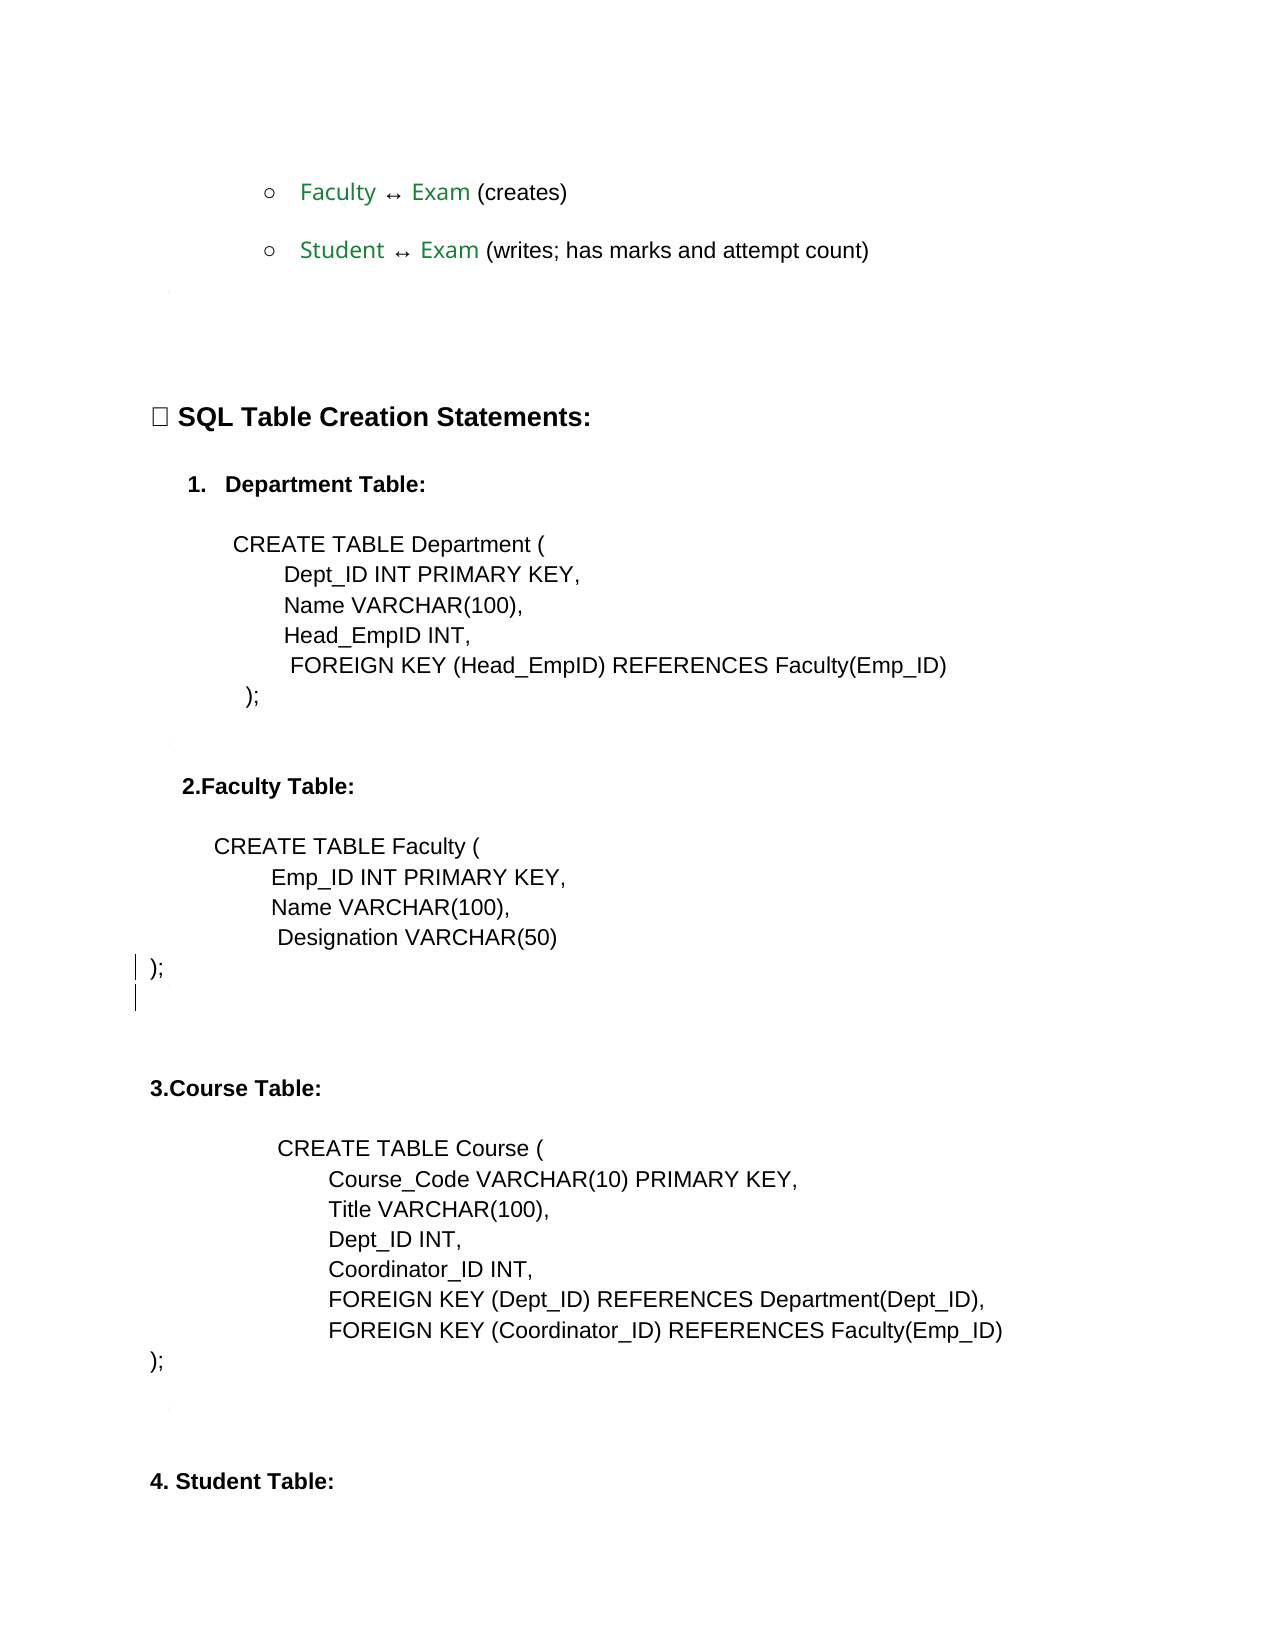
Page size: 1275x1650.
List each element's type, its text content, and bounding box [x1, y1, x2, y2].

text Coordinator_ID INT, [150, 1256, 1125, 1282]
text CREATE TABLE Course ( [150, 1135, 1125, 1162]
text FOREIGN KEY (Coordinator_ID) REFERENCES Faculty(Emp_ID) [150, 1317, 1125, 1343]
text ); [150, 954, 1125, 980]
text ); [150, 1347, 1125, 1373]
text Name VARCHAR(100), [150, 592, 1125, 618]
subtitle 🧾 SQL Table Creation Statements: [150, 401, 1125, 432]
list Faculty ↔ Exam (creates) [262, 176, 1125, 234]
text FOREIGN KEY (Dept_ID) REFERENCES Department(Dept_ID), [150, 1286, 1125, 1313]
text Course_Code VARCHAR(10) PRIMARY KEY, [150, 1166, 1125, 1192]
text Dept_ID INT, [150, 1226, 1125, 1252]
text FOREIGN KEY (Head_EmpID) REFERENCES Faculty(Emp_ID) [150, 652, 1125, 678]
text CREATE TABLE Faculty ( [150, 833, 1125, 859]
list [262, 150, 1125, 176]
text Title VARCHAR(100), [150, 1196, 1125, 1222]
list Student ↔ Exam (writes; has marks and attempt count) [262, 234, 1125, 265]
list Department Table: [187, 471, 1125, 497]
text Name VARCHAR(100), [150, 894, 1125, 920]
text Designation VARCHAR(50) [150, 924, 1125, 950]
text CREATE TABLE Department ( [150, 531, 1125, 557]
text 2.Faculty Table: [150, 773, 1125, 799]
text 4. Student Table: [150, 1468, 1125, 1494]
text 3.Course Table: [150, 1075, 1125, 1101]
text Dept_ID INT PRIMARY KEY, [150, 561, 1125, 588]
text Head_EmpID INT, [150, 622, 1125, 648]
text Emp_ID INT PRIMARY KEY, [150, 863, 1125, 890]
text ); [150, 682, 1125, 708]
